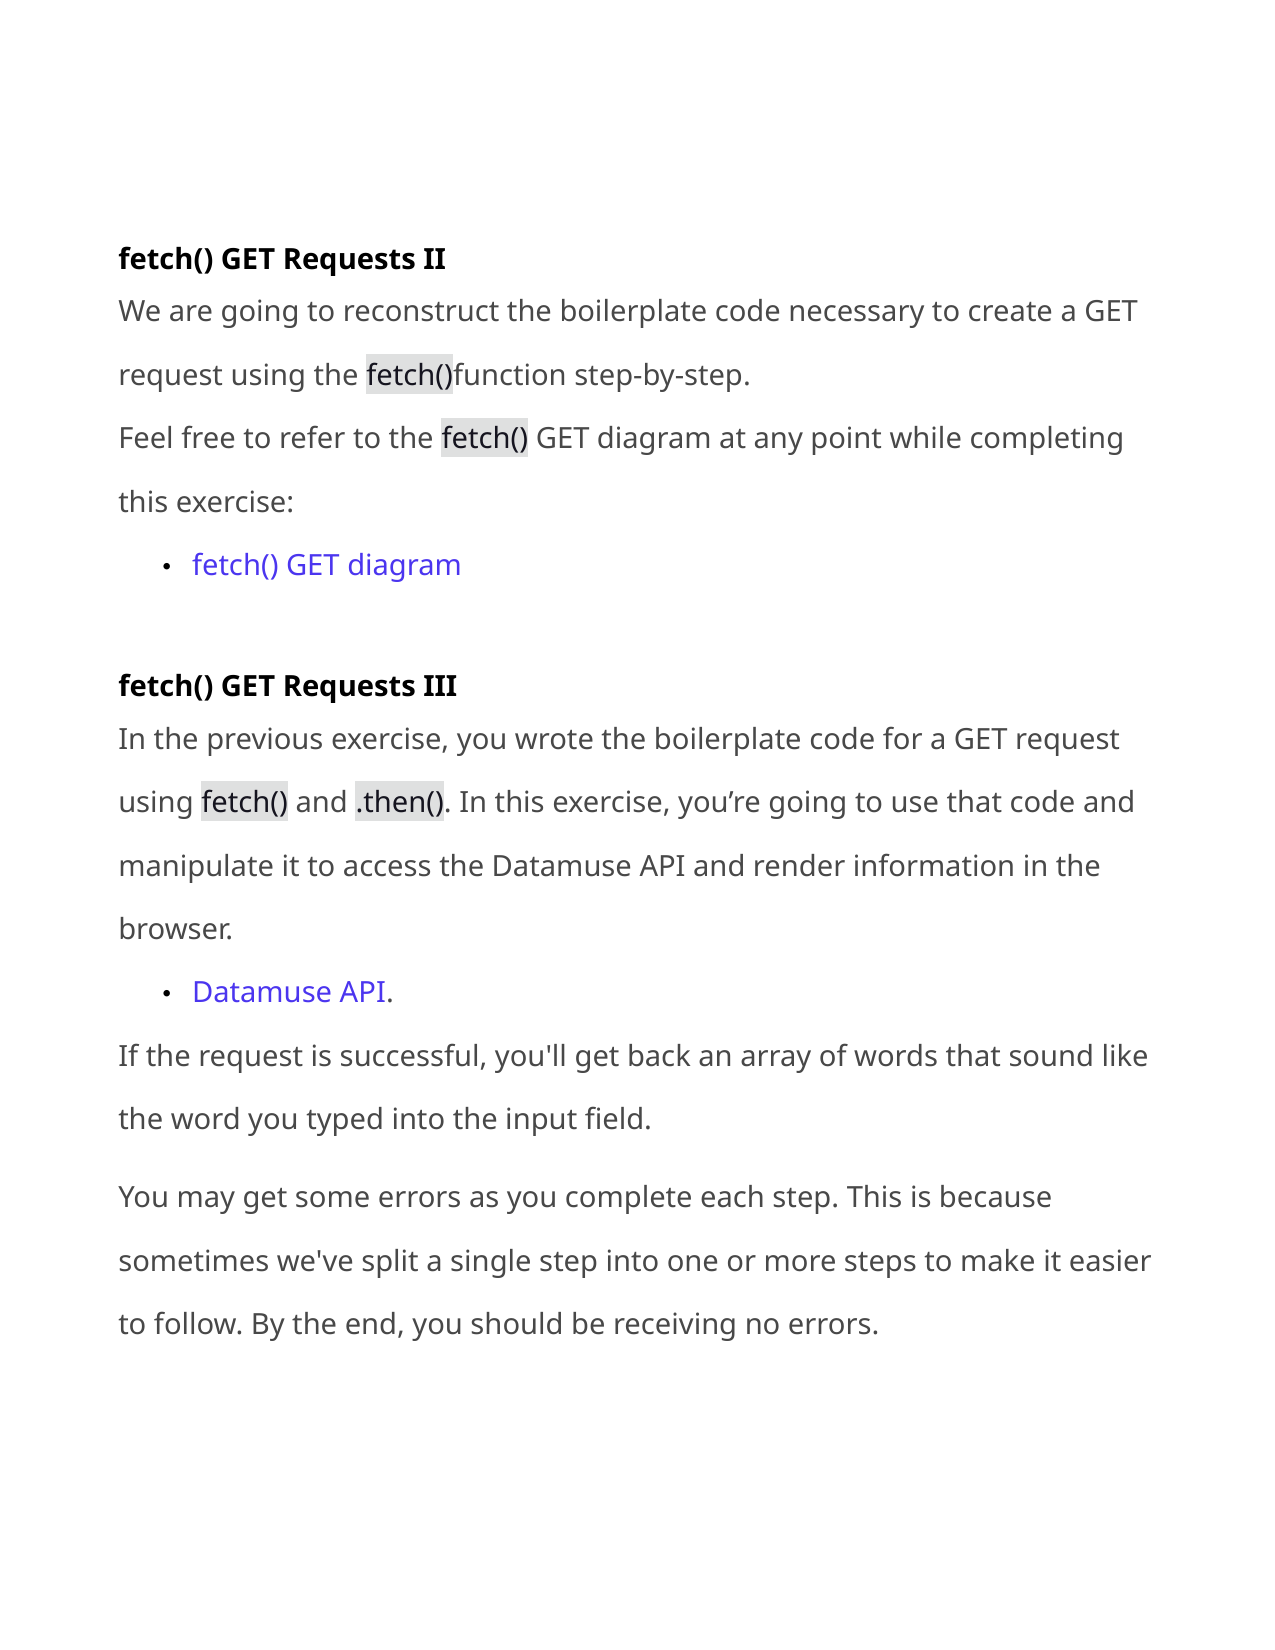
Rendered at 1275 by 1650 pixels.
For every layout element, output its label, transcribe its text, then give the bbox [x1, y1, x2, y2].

text We are going to reconstruct the boilerplate code necessary to create a GET request using the fetch()function step-by-step. [118, 291, 1157, 394]
text Feel free to refer to the fetch() GET diagram at any point while completing this exercise: [118, 417, 1157, 521]
subtitle fetch() GET Requests III [118, 666, 1157, 705]
subtitle fetch() GET Requests II [118, 238, 1157, 278]
text If the request is successful, you'll get back an array of words that sound like the word you typed into the input field. [118, 1035, 1157, 1138]
text In the previous exercise, you wrote the boilerplate code for a GET request using fetch() and .then(). In this exercise, you’re going to use that code and manipulate it to access the Datamuse API and render information in the browser. [118, 718, 1157, 948]
list Datamuse API. [162, 972, 1157, 1011]
list fetch() GET diagram [162, 544, 1157, 584]
text You may get some errors as you complete each step. This is because sometimes we've split a single step into one or more steps to make it easier to follow. By the end, you should be receiving no errors. [118, 1177, 1157, 1343]
